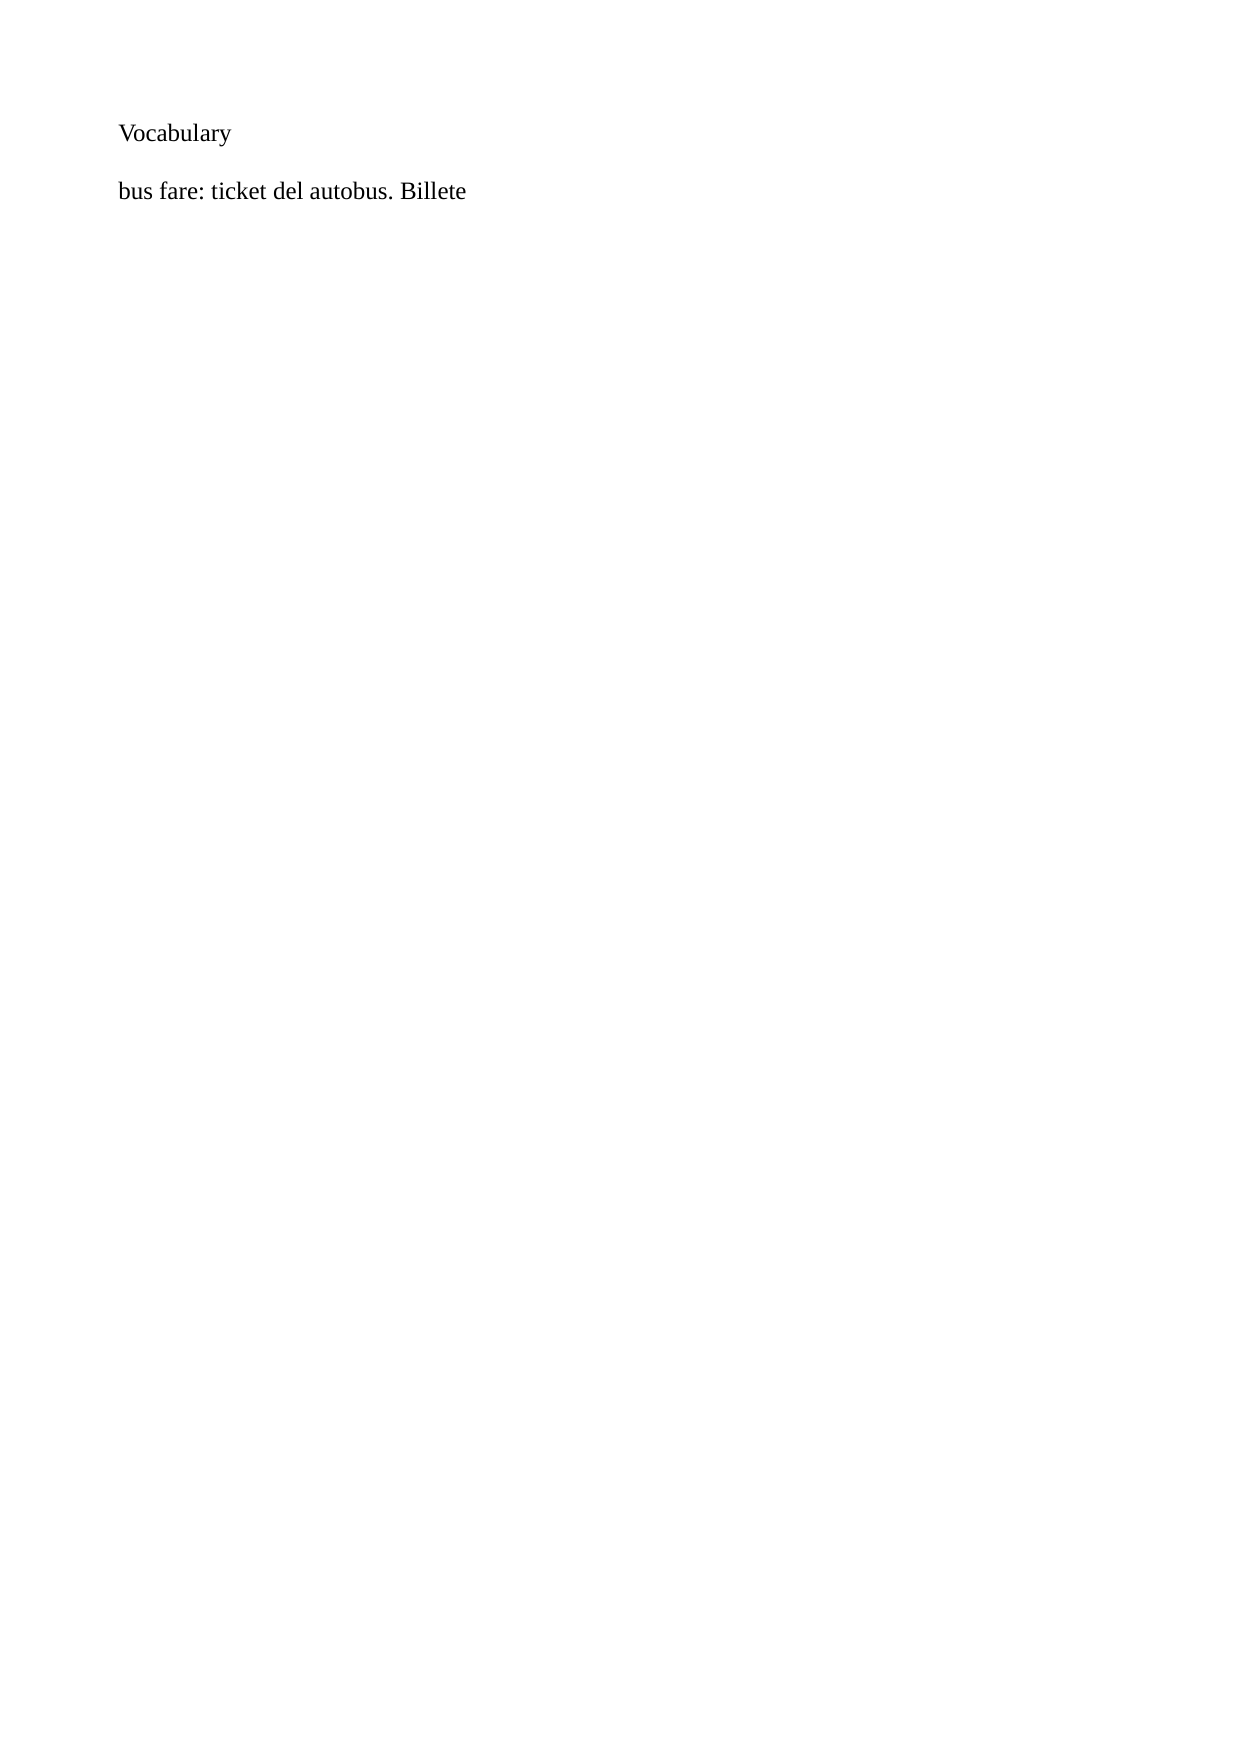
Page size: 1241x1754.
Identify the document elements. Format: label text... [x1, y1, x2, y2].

text bus fare: ticket del autobus. Billete [118, 176, 1122, 205]
